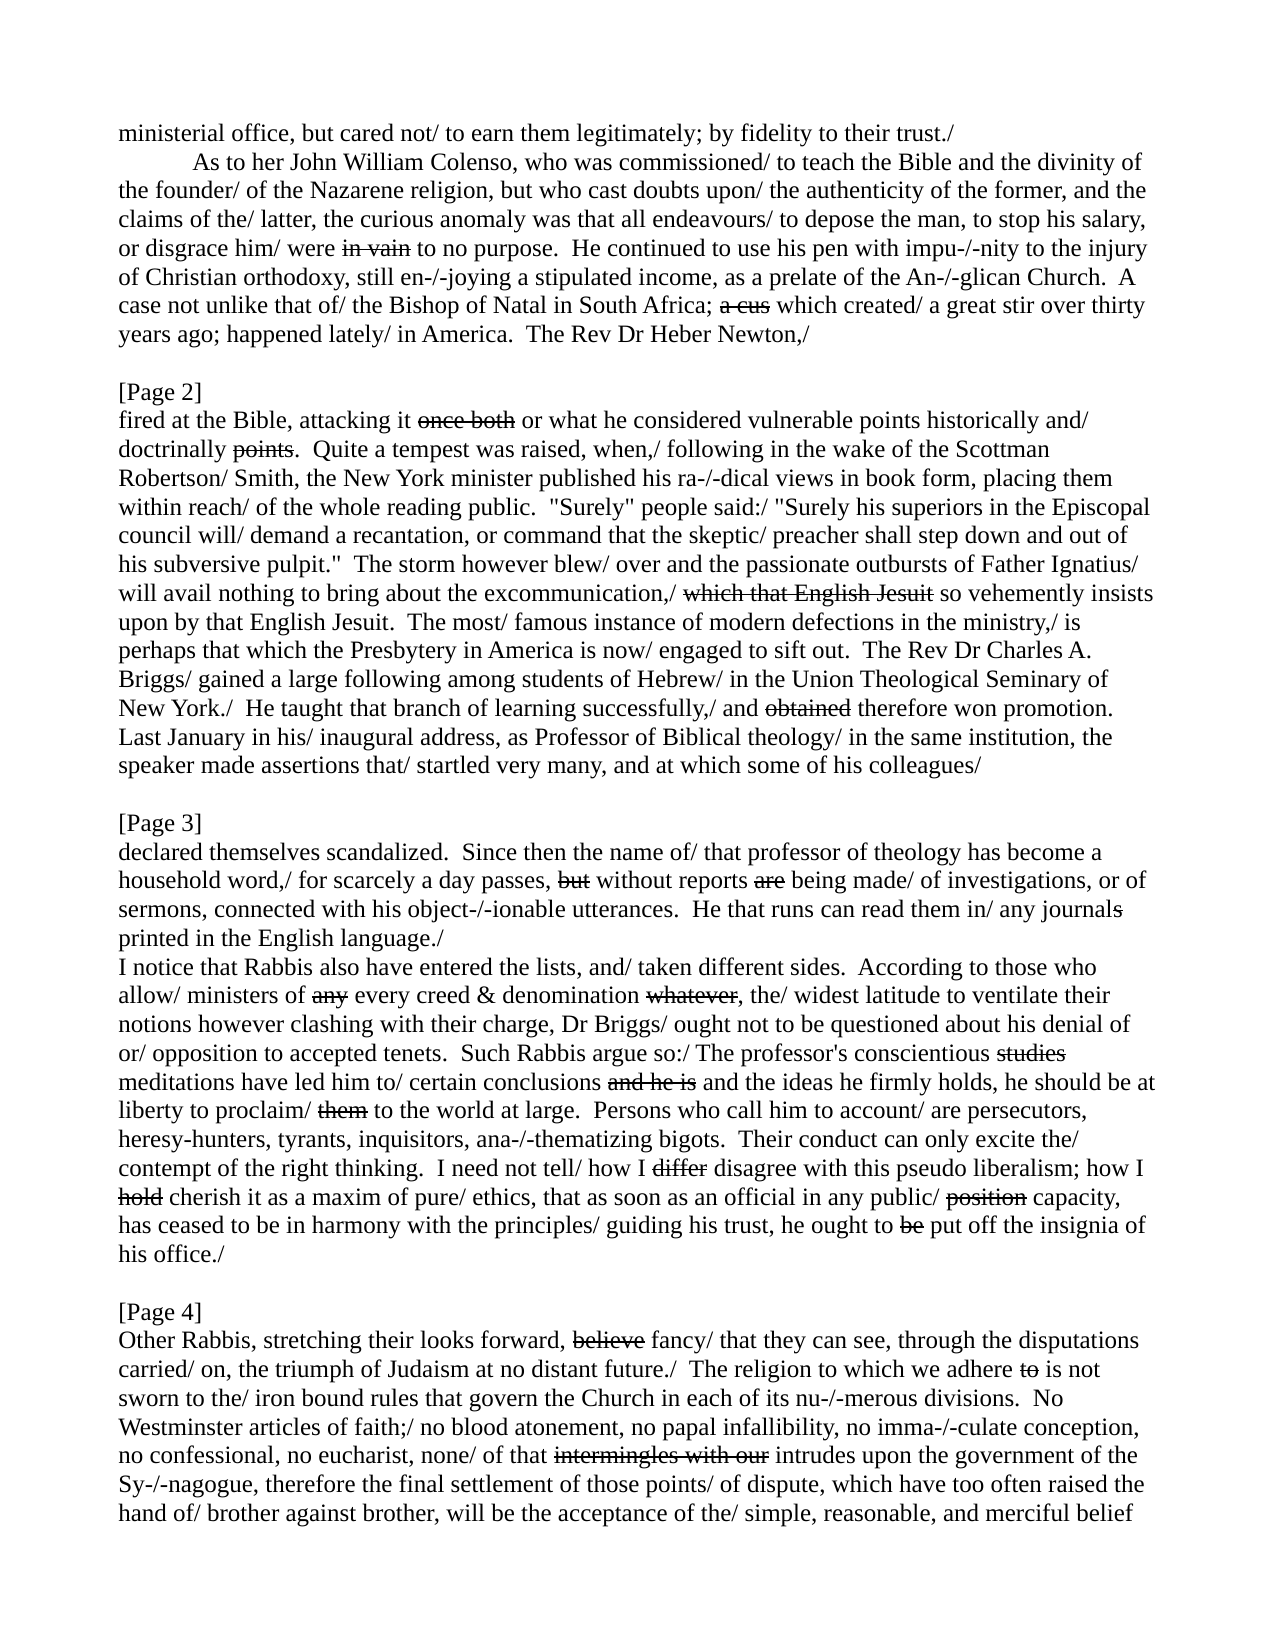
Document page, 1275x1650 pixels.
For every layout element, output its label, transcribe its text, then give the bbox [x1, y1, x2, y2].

text [Page 3] [118, 808, 1157, 837]
text declared themselves scandalized. Since then the name of/ that professor of theology has become a household word,/ for scarcely a day passes, but without reports are being made/ of investigations, or of sermons, connected with his object-/-ionable utterances. He that runs can read them in/ any journals printed in the English language./ [118, 837, 1157, 952]
text I notice that Rabbis also have entered the lists, and/ taken different sides. According to those who allow/ ministers of any every creed & denomination whatever, the/ widest latitude to ventilate their notions however clashing with their charge, Dr Briggs/ ought not to be questioned about his denial of or/ opposition to accepted tenets. Such Rabbis argue so:/ The professor's conscientious studies meditations have led him to/ certain conclusions and he is and the ideas he firmly holds, he should be at liberty to proclaim/ them to the world at large. Persons who call him to account/ are persecutors, heresy-hunters, tyrants, inquisitors, ana-/-thematizing bigots. Their conduct can only excite the/ contempt of the right thinking. I need not tell/ how I differ disagree with this pseudo liberalism; how I hold cherish it as a maxim of pure/ ethics, that as soon as an official in any public/ position capacity, has ceased to be in harmony with the principles/ guiding his trust, he ought to be put off the insignia of his office./ [118, 952, 1157, 1268]
text ministerial office, but cared not/ to earn them legitimately; by fidelity to their trust./ [118, 118, 1157, 147]
text fired at the Bible, attacking it once both or what he considered vulnerable points historically and/ doctrinally points. Quite a tempest was raised, when,/ following in the wake of the Scottman Robertson/ Smith, the New York minister published his ra-/-dical views in book form, placing them within reach/ of the whole reading public. "Surely" people said:/ "Surely his superiors in the Episcopal council will/ demand a recantation, or command that the skeptic/ preacher shall step down and out of his subversive pulpit." The storm however blew/ over and the passionate outbursts of Father Ignatius/ will avail nothing to bring about the excommunication,/ which that English Jesuit so vehemently insists upon by that English Jesuit. The most/ famous instance of modern defections in the ministry,/ is perhaps that which the Presbytery in America is now/ engaged to sift out. The Rev Dr Charles A. Briggs/ gained a large following among students of Hebrew/ in the Union Theological Seminary of New York./ He taught that branch of learning successfully,/ and obtained therefore won promotion. Last January in his/ inaugural address, as Professor of Biblical theology/ in the same institution, the speaker made assertions that/ startled very many, and at which some of his colleagues/ [118, 406, 1157, 779]
text Other Rabbis, stretching their looks forward, believe fancy/ that they can see, through the disputations carried/ on, the triumph of Judaism at no distant future./ The religion to which we adhere to is not sworn to the/ iron bound rules that govern the Church in each of its nu-/-merous divisions. No Westminster articles of faith;/ no blood atonement, no papal infallibility, no imma-/-culate conception, no confessional, no eucharist, none/ of that intermingles with our intrudes upon the government of the Sy-/-nagogue, therefore the final settlement of those points/ of dispute, which have too often raised the hand of/ brother against brother, will be the acceptance of the/ simple, reasonable, and merciful belief [118, 1326, 1157, 1527]
text As to her John William Colenso, who was commissioned/ to teach the Bible and the divinity of the founder/ of the Nazarene religion, but who cast doubts upon/ the authenticity of the former, and the claims of the/ latter, the curious anomaly was that all endeavours/ to depose the man, to stop his salary, or disgrace him/ were in vain to no purpose. He continued to use his pen with impu-/-nity to the injury of Christian orthodoxy, still en-/-joying a stipulated income, as a prelate of the An-/-glican Church. A case not unlike that of/ the Bishop of Natal in South Africa; a cus which created/ a great stir over thirty years ago; happened lately/ in America. The Rev Dr Heber Newton,/ [118, 147, 1157, 348]
text [Page 2] [118, 377, 1157, 406]
text [Page 4] [118, 1297, 1157, 1326]
